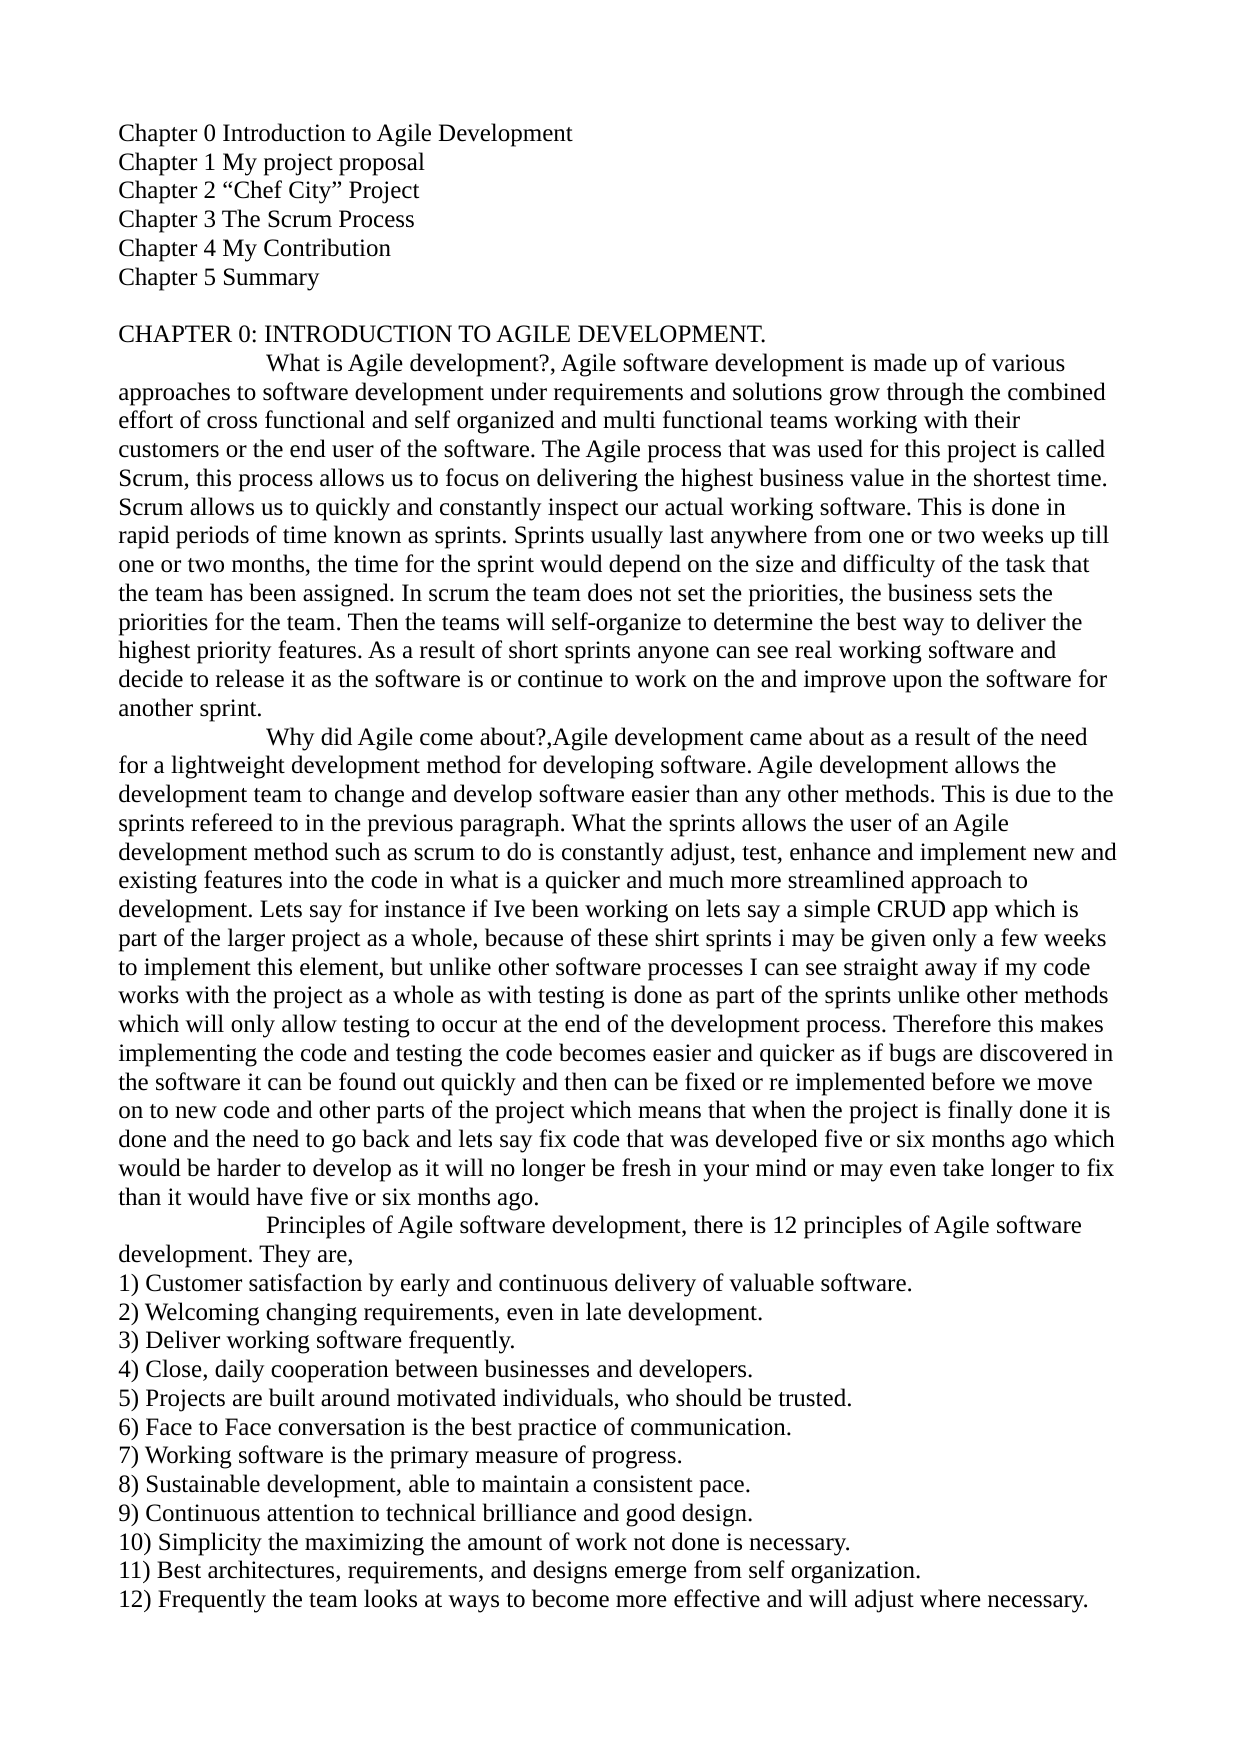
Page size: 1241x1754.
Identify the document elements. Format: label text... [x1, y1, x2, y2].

text 1) Customer satisfaction by early and continuous delivery of valuable software. [118, 1268, 1122, 1297]
text 7) Working software is the primary measure of progress. [118, 1441, 1122, 1469]
text Principles of Agile software development, there is 12 principles of Agile software development. They are, [118, 1211, 1122, 1268]
text 11) Best architectures, requirements, and designs emerge from self organization. [118, 1556, 1122, 1584]
text 12) Frequently the team looks at ways to become more effective and will adjust where necessary. [118, 1584, 1122, 1613]
text 6) Face to Face conversation is the best practice of communication. [118, 1412, 1122, 1441]
text Chapter 2 “Chef City” Project [118, 176, 1122, 204]
text Chapter 3 The Scrum Process [118, 204, 1122, 233]
text Chapter 0 Introduction to Agile Development [118, 118, 1122, 147]
text 9) Continuous attention to technical brilliance and good design. [118, 1498, 1122, 1527]
text CHAPTER 0: INTRODUCTION TO AGILE DEVELOPMENT. [118, 319, 1122, 348]
text 8) Sustainable development, able to maintain a consistent pace. [118, 1469, 1122, 1498]
text 5) Projects are built around motivated individuals, who should be trusted. [118, 1383, 1122, 1412]
text Chapter 5 Summary [118, 262, 1122, 291]
text What is Agile development?, Agile software development is made up of various approaches to software development under requirements and solutions grow through the combined effort of cross functional and self organized and multi functional teams working with their customers or the end user of the software. The Agile process that was used for this project is called Scrum, this process allows us to focus on delivering the highest business value in the shortest time. Scrum allows us to quickly and constantly inspect our actual working software. This is done in rapid periods of time known as sprints. Sprints usually last anywhere from one or two weeks up till one or two months, the time for the sprint would depend on the size and difficulty of the task that the team has been assigned. In scrum the team does not set the priorities, the business sets the priorities for the team. Then the teams will self-organize to determine the best way to deliver the highest priority features. As a result of short sprints anyone can see real working software and decide to release it as the software is or continue to work on the and improve upon the software for another sprint. [118, 348, 1122, 722]
text 2) Welcoming changing requirements, even in late development. [118, 1297, 1122, 1326]
text 3) Deliver working software frequently. [118, 1326, 1122, 1354]
text Chapter 4 My Contribution [118, 233, 1122, 262]
text Why did Agile come about?,Agile development came about as a result of the need for a lightweight development method for developing software. Agile development allows the development team to change and develop software easier than any other methods. This is due to the sprints refereed to in the previous paragraph. What the sprints allows the user of an Agile development method such as scrum to do is constantly adjust, test, enhance and implement new and existing features into the code in what is a quicker and much more streamlined approach to development. Lets say for instance if Ive been working on lets say a simple CRUD app which is part of the larger project as a whole, because of these shirt sprints i may be given only a few weeks to implement this element, but unlike other software processes I can see straight away if my code works with the project as a whole as with testing is done as part of the sprints unlike other methods which will only allow testing to occur at the end of the development process. Therefore this makes implementing the code and testing the code becomes easier and quicker as if bugs are discovered in the software it can be found out quickly and then can be fixed or re implemented before we move on to new code and other parts of the project which means that when the project is finally done it is done and the need to go back and lets say fix code that was developed five or six months ago which would be harder to develop as it will no longer be fresh in your mind or may even take longer to fix than it would have five or six months ago. [118, 722, 1122, 1211]
text 10) Simplicity the maximizing the amount of work not done is necessary. [118, 1527, 1122, 1556]
text 4) Close, daily cooperation between businesses and developers. [118, 1354, 1122, 1383]
text Chapter 1 My project proposal [118, 147, 1122, 176]
